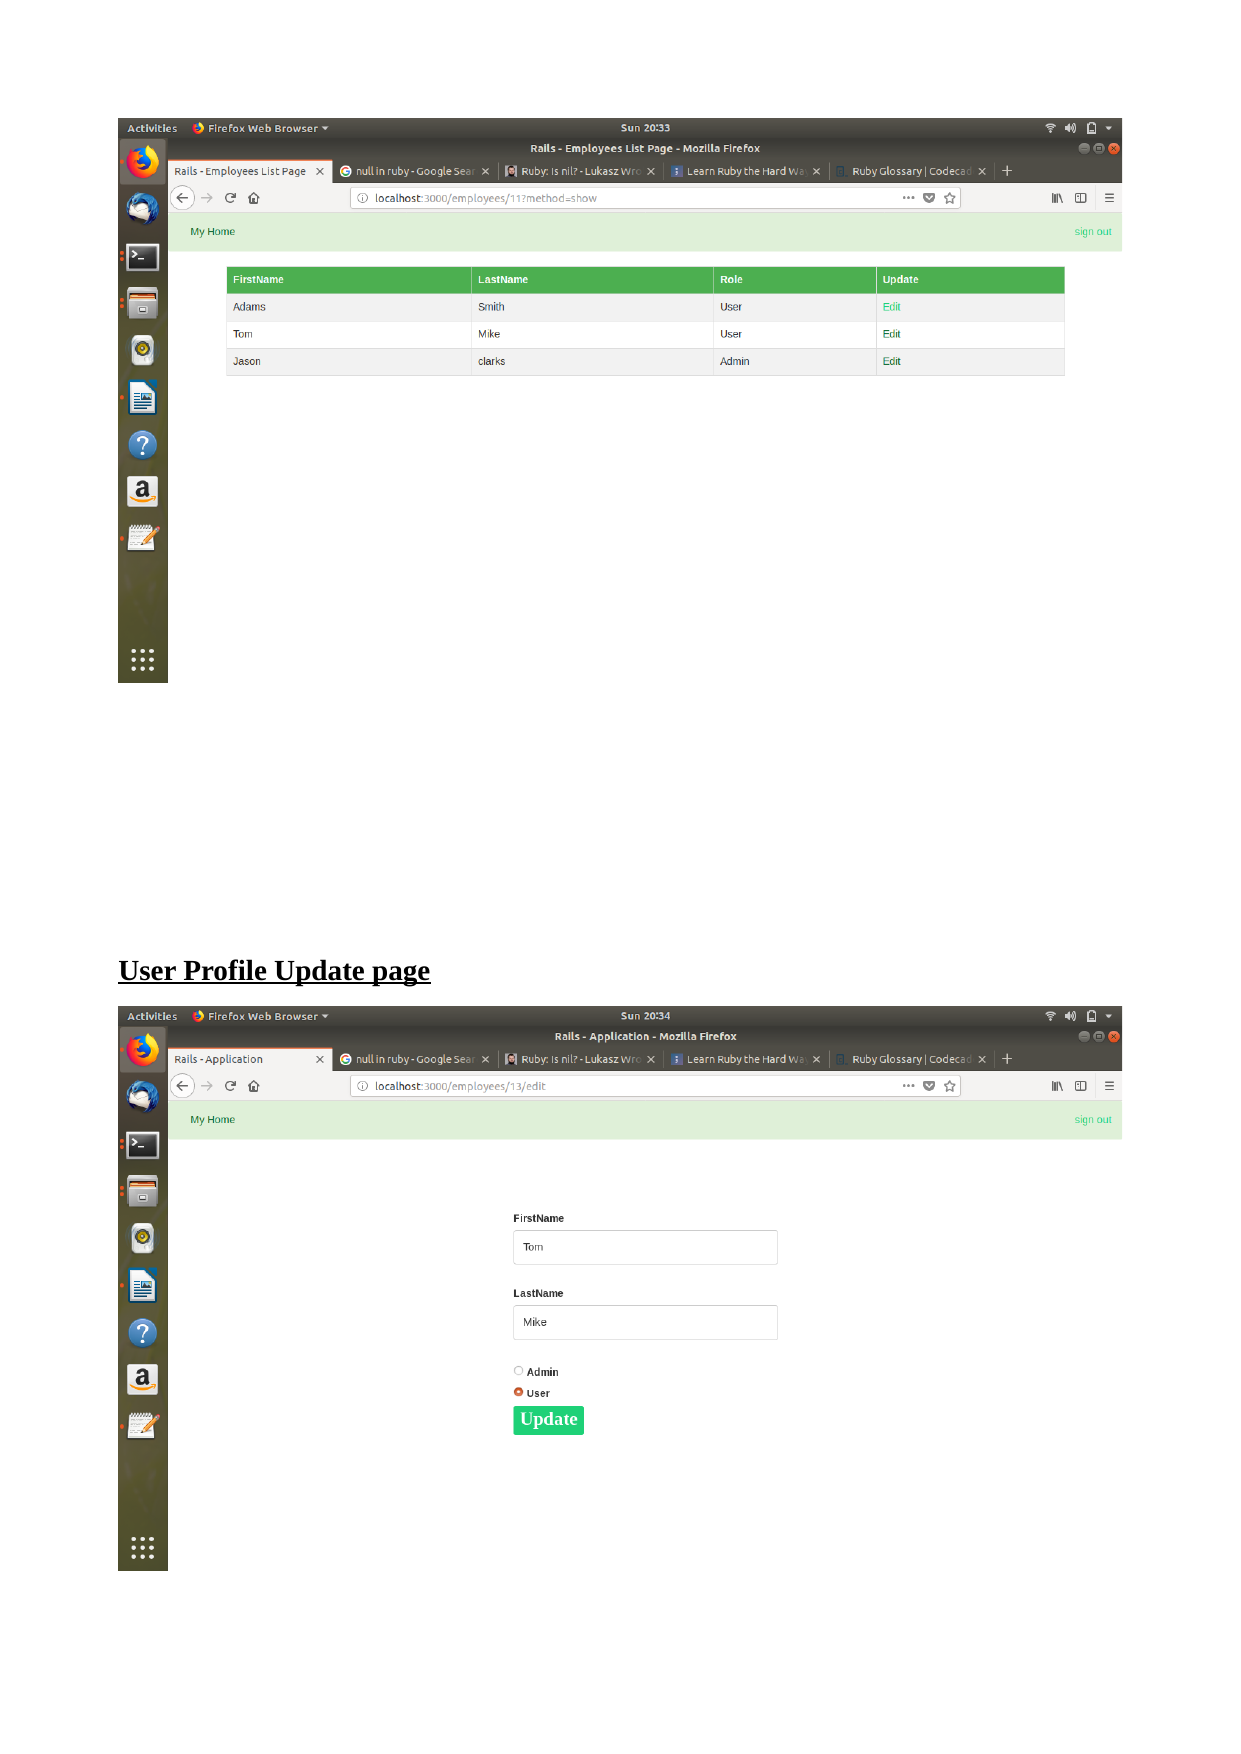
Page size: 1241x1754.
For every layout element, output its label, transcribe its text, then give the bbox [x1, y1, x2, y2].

picture [118, 1006, 1123, 1571]
picture [118, 118, 1123, 683]
text User Profile Update page [118, 953, 1122, 987]
